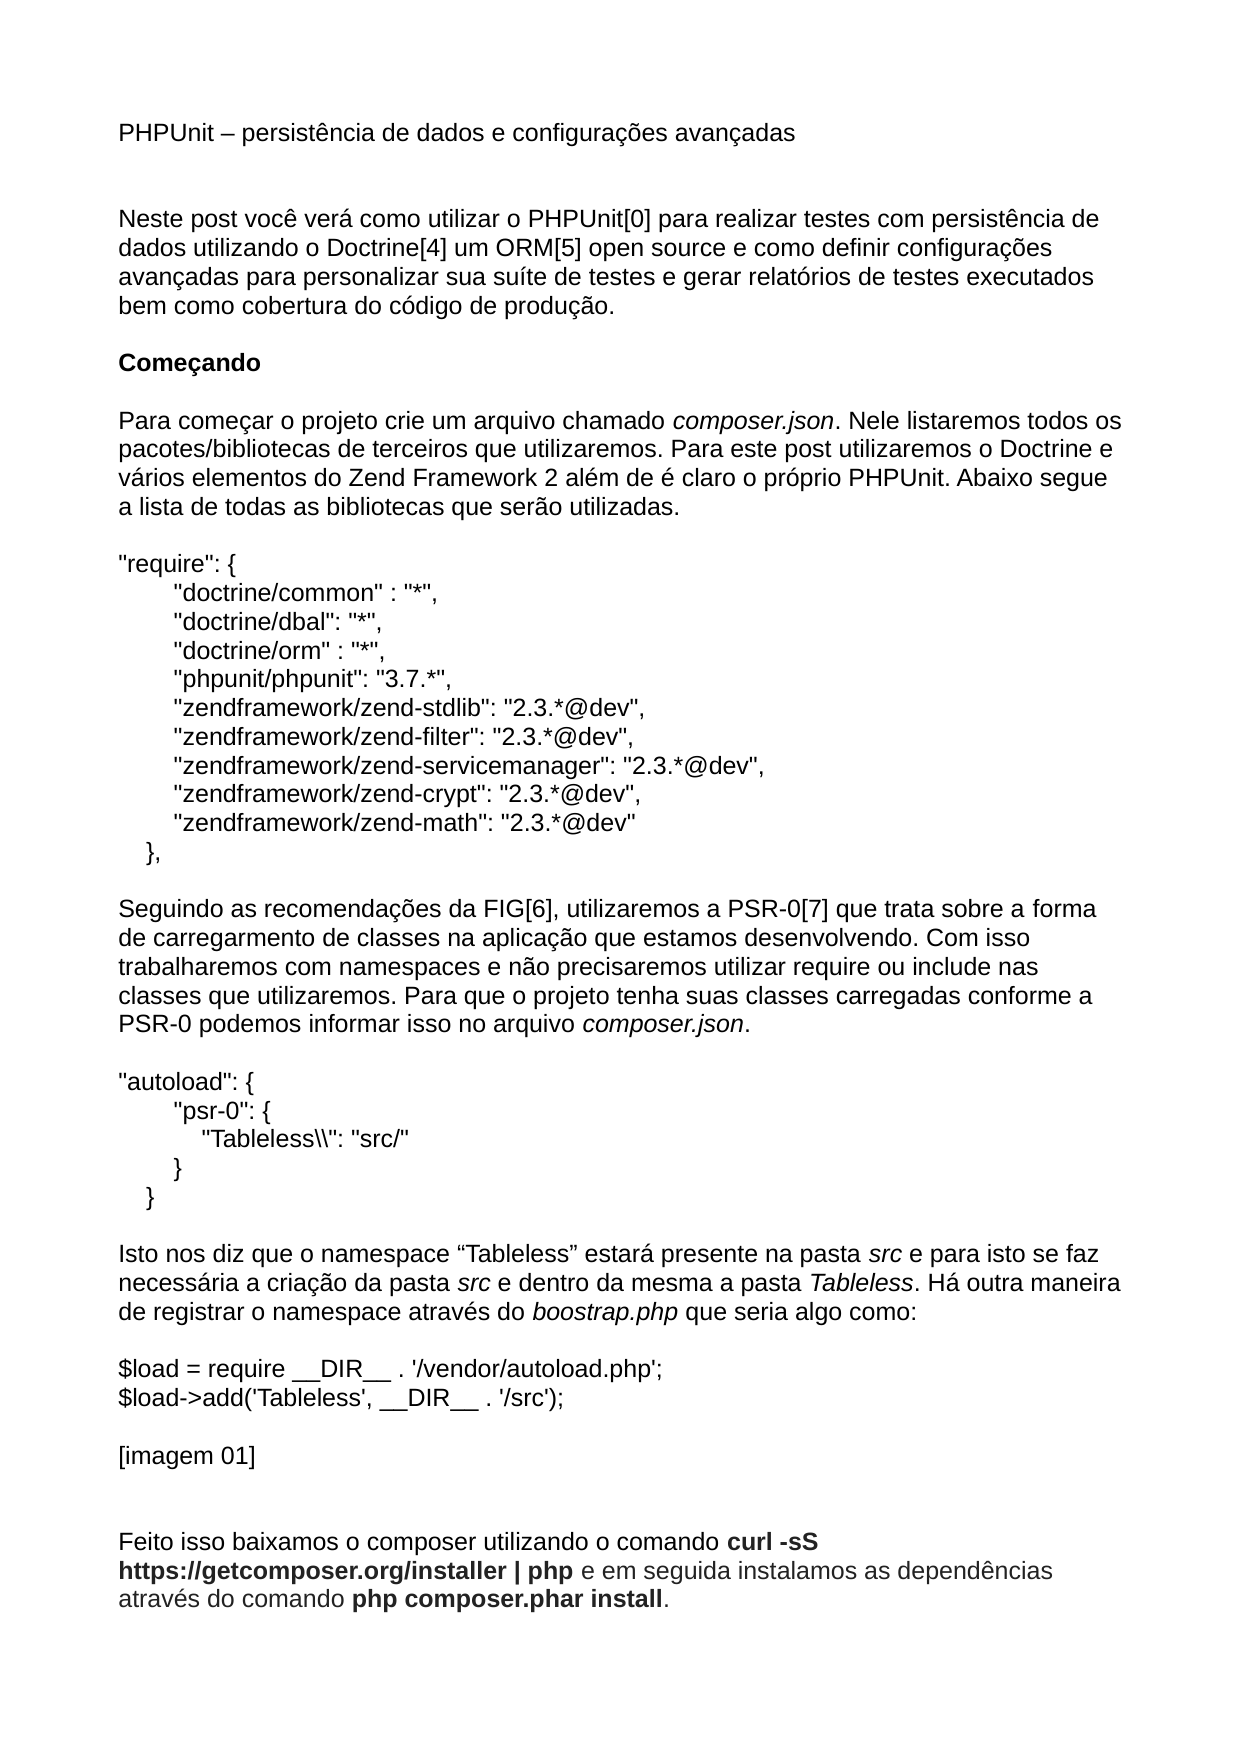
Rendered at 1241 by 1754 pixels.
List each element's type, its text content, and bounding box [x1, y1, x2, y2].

text "zendframework/zend-stdlib": "2.3.*@dev", [118, 693, 1122, 722]
text "doctrine/orm" : "*", [118, 636, 1122, 664]
text "zendframework/zend-filter": "2.3.*@dev", [118, 722, 1122, 751]
text Começando [118, 348, 1122, 377]
text }, [118, 837, 1122, 866]
text } [118, 1182, 1122, 1211]
text Feito isso baixamos o composer utilizando o comando curl -sS https://getcomposer.org/installer | php e em seguida instalamos as dependências através do comando php composer.phar install. [118, 1527, 1122, 1613]
text "doctrine/dbal": "*", [118, 607, 1122, 636]
text "doctrine/common" : "*", [118, 578, 1122, 607]
text } [118, 1153, 1122, 1182]
text Isto nos diz que o namespace “Tableless” estará presente na pasta src e para isto se faz necessária a criação da pasta src e dentro da mesma a pasta Tableless. Há outra maneira de registrar o namespace através do boostrap.php que seria algo como: [118, 1239, 1122, 1326]
text "Tableless\\": "src/" [118, 1124, 1122, 1153]
text "zendframework/zend-math": "2.3.*@dev" [118, 808, 1122, 837]
text "psr-0": { [118, 1096, 1122, 1124]
text $load = require __DIR__ . '/vendor/autoload.php'; [118, 1354, 1122, 1383]
text $load->add('Tableless', __DIR__ . '/src'); [118, 1383, 1122, 1412]
text "phpunit/phpunit": "3.7.*", [118, 664, 1122, 693]
text PHPUnit – persistência de dados e configurações avançadas [118, 118, 1122, 147]
text "autoload": { [118, 1067, 1122, 1096]
text [imagem 01] [118, 1441, 1122, 1469]
text "require": { [118, 549, 1122, 578]
text Neste post você verá como utilizar o PHPUnit[0] para realizar testes com persistência de dados utilizando o Doctrine[4] um ORM[5] open source e como definir configurações avançadas para personalizar sua suíte de testes e gerar relatórios de testes executados bem como cobertura do código de produção. [118, 204, 1122, 319]
text "zendframework/zend-crypt": "2.3.*@dev", [118, 779, 1122, 808]
text Seguindo as recomendações da FIG[6], utilizaremos a PSR-0[7] que trata sobre a forma de carregarmento de classes na aplicação que estamos desenvolvendo. Com isso trabalharemos com namespaces e não precisaremos utilizar require ou include nas classes que utilizaremos. Para que o projeto tenha suas classes carregadas conforme a PSR-0 podemos informar isso no arquivo composer.json. [118, 894, 1122, 1038]
text Para começar o projeto crie um arquivo chamado composer.json. Nele listaremos todos os pacotes/bibliotecas de terceiros que utilizaremos. Para este post utilizaremos o Doctrine e vários elementos do Zend Framework 2 além de é claro o próprio PHPUnit. Abaixo segue a lista de todas as bibliotecas que serão utilizadas. [118, 406, 1122, 521]
text "zendframework/zend-servicemanager": "2.3.*@dev", [118, 751, 1122, 779]
